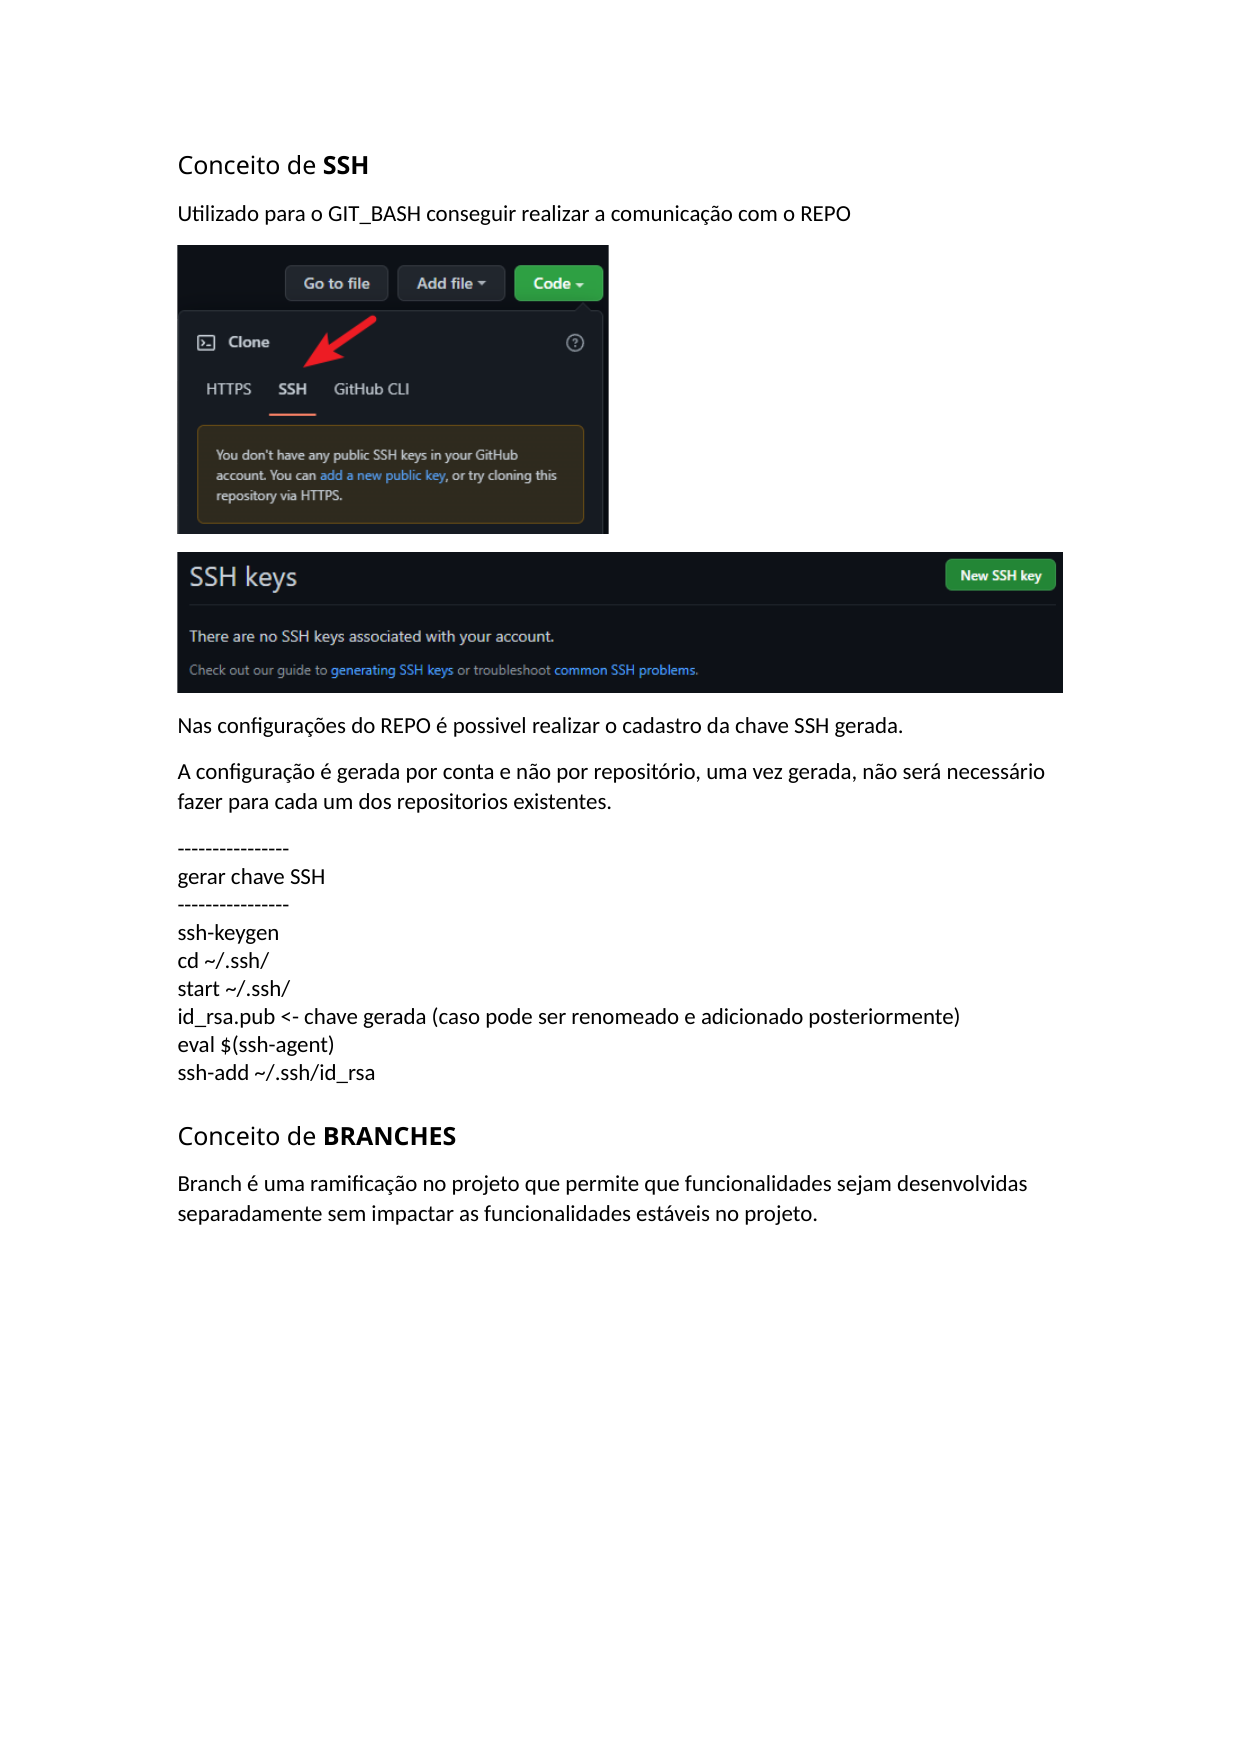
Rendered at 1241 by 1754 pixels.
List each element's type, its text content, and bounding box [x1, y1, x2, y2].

text Branch é uma ramificação no projeto que permite que funcionalidades sejam desenvolvidas separadamente sem impactar as funcionalidades estáveis no projeto. [177, 1169, 1063, 1227]
text id_rsa.pub <- chave gerada (caso pode ser renomeado e adicionado posteriormente) [177, 1002, 1063, 1030]
title Conceito de BRANCHES [177, 1118, 1063, 1152]
text ssh-add ~/.ssh/id_rsa [177, 1058, 1063, 1086]
text eval $(ssh-agent) [177, 1030, 1063, 1058]
picture [177, 552, 1063, 693]
text gerar chave SSH [177, 862, 1063, 890]
title Conceito de SSH [177, 148, 1063, 182]
text ssh-keygen [177, 918, 1063, 946]
text Nas configurações do REPO é possivel realizar o cadastro da chave SSH gerada. [177, 711, 1063, 739]
text start ~/.ssh/ [177, 974, 1063, 1002]
text A configuração é gerada por conta e não por repositório, uma vez gerada, não será necessário fazer para cada um dos repositorios existentes. [177, 757, 1063, 815]
text Utilizado para o GIT_BASH conseguir realizar a comunicação com o REPO [177, 199, 1063, 227]
picture [177, 245, 609, 534]
text ---------------- [177, 834, 1063, 862]
text cd ~/.ssh/ [177, 946, 1063, 974]
text ---------------- [177, 890, 1063, 918]
